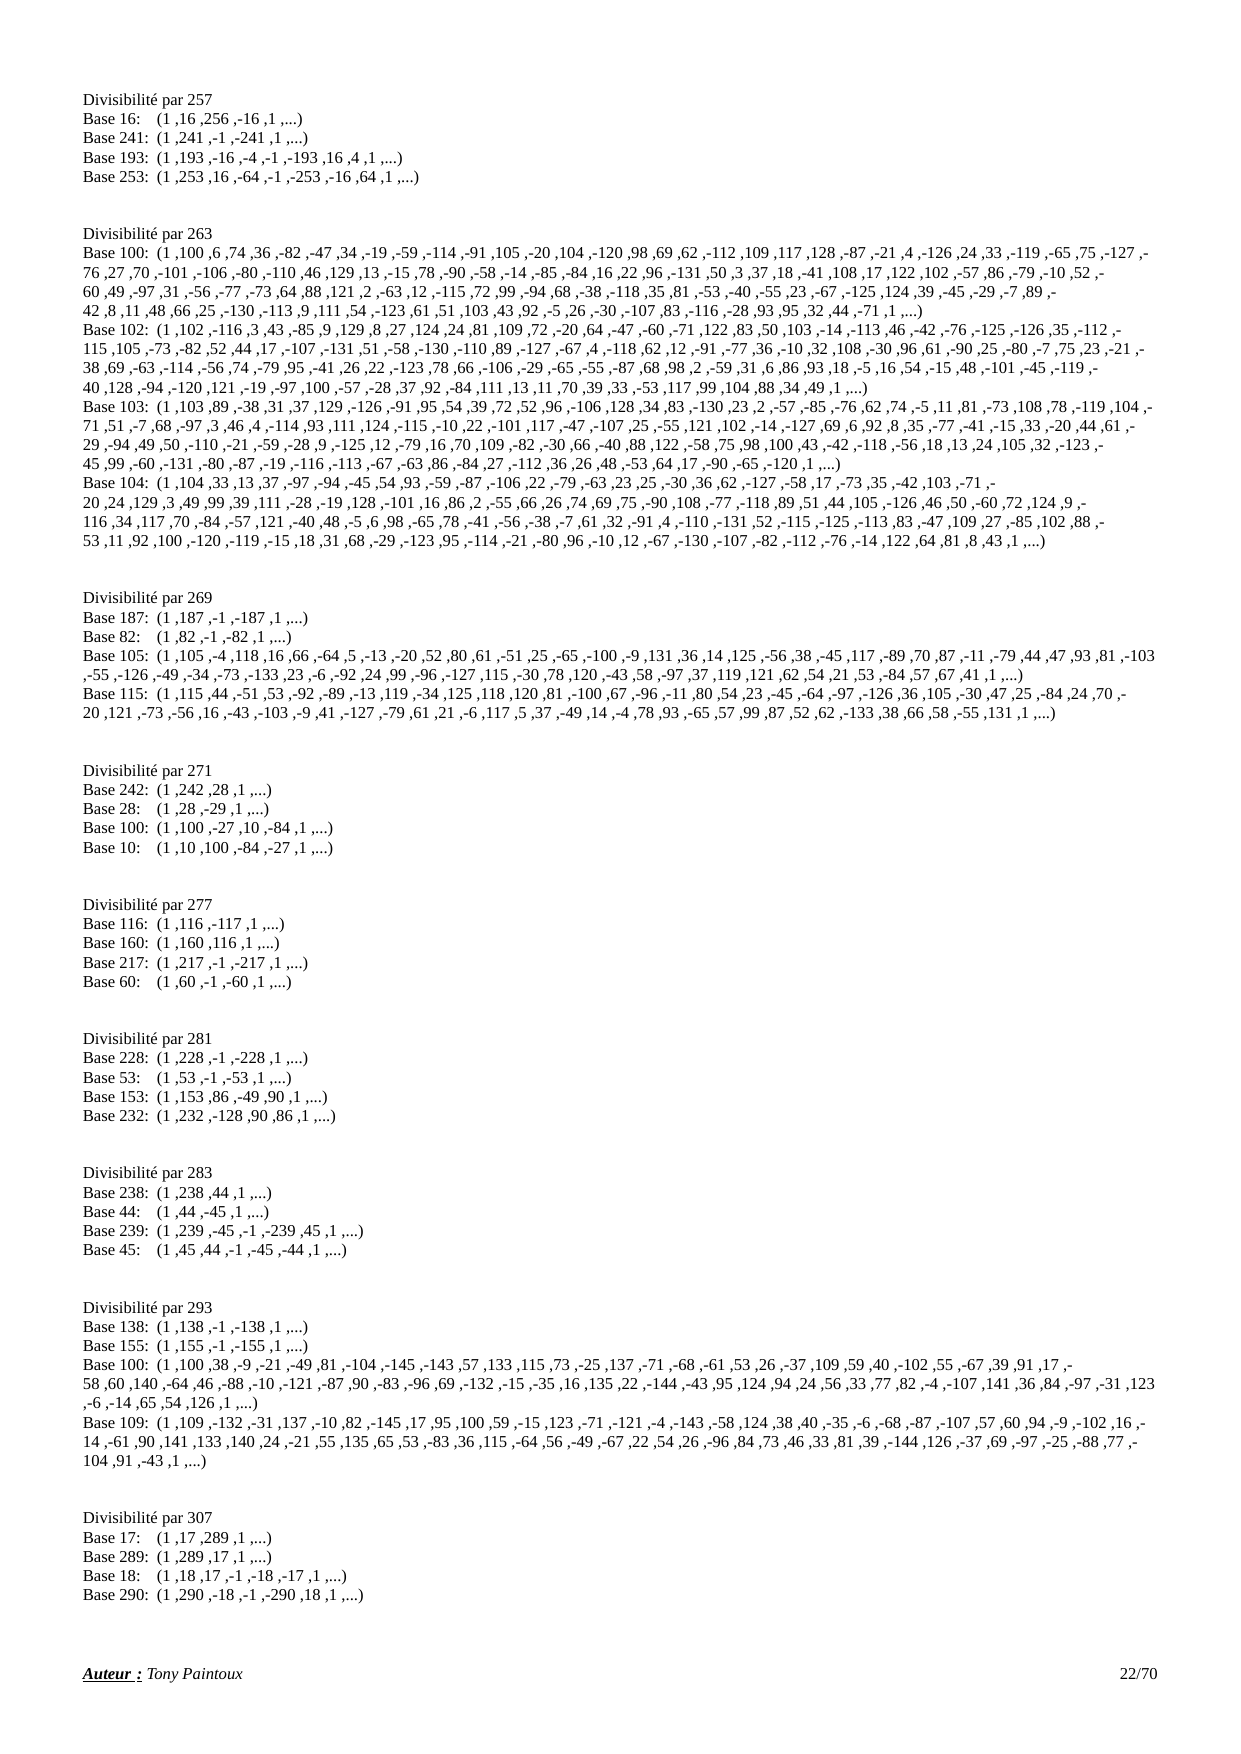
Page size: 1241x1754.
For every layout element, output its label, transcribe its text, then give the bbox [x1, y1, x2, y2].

text Base 241: (1 ,241 ,-1 ,-241 ,1 ,...) [83, 128, 1157, 147]
text Base 242: (1 ,242 ,28 ,1 ,...) [83, 780, 1157, 799]
text Base 45: (1 ,45 ,44 ,-1 ,-45 ,-44 ,1 ,...) [83, 1240, 1157, 1259]
text Base 138: (1 ,138 ,-1 ,-138 ,1 ,...) [83, 1317, 1157, 1336]
text Base 253: (1 ,253 ,16 ,-64 ,-1 ,-253 ,-16 ,64 ,1 ,...) [83, 167, 1157, 186]
text Base 100: (1 ,100 ,38 ,-9 ,-21 ,-49 ,81 ,-104 ,-145 ,-143 ,57 ,133 ,115 ,73 ,-25 ,137 ,-71 ,-68 ,-61 ,53 ,26 ,-37 ,109 ,59 ,40 ,-102 ,55 ,-67 ,39 ,91 ,17 ,-58 ,60 ,140 ,-64 ,46 ,-88 ,-10 ,-121 ,-87 ,90 ,-83 ,-96 ,69 ,-132 ,-15 ,-35 ,16 ,135 ,22 ,-144 ,-43 ,95 ,124 ,94 ,24 ,56 ,33 ,77 ,82 ,-4 ,-107 ,141 ,36 ,84 ,-97 ,-31 ,123 ,-6 ,-14 ,65 ,54 ,126 ,1 ,...) [83, 1355, 1157, 1412]
text Base 239: (1 ,239 ,-45 ,-1 ,-239 ,45 ,1 ,...) [83, 1221, 1157, 1240]
text Base 115: (1 ,115 ,44 ,-51 ,53 ,-92 ,-89 ,-13 ,119 ,-34 ,125 ,118 ,120 ,81 ,-100 ,67 ,-96 ,-11 ,80 ,54 ,23 ,-45 ,-64 ,-97 ,-126 ,36 ,105 ,-30 ,47 ,25 ,-84 ,24 ,70 ,-20 ,121 ,-73 ,-56 ,16 ,-43 ,-103 ,-9 ,41 ,-127 ,-79 ,61 ,21 ,-6 ,117 ,5 ,37 ,-49 ,14 ,-4 ,78 ,93 ,-65 ,57 ,99 ,87 ,52 ,62 ,-133 ,38 ,66 ,58 ,-55 ,131 ,1 ,...) [83, 684, 1157, 722]
text Divisibilité par 269 [83, 588, 1157, 607]
text Base 228: (1 ,228 ,-1 ,-228 ,1 ,...) [83, 1048, 1157, 1067]
text Base 232: (1 ,232 ,-128 ,90 ,86 ,1 ,...) [83, 1106, 1157, 1125]
text Divisibilité par 277 [83, 895, 1157, 914]
text Base 82: (1 ,82 ,-1 ,-82 ,1 ,...) [83, 627, 1157, 646]
text Base 193: (1 ,193 ,-16 ,-4 ,-1 ,-193 ,16 ,4 ,1 ,...) [83, 147, 1157, 167]
text Divisibilité par 257 [83, 90, 1157, 109]
text Base 103: (1 ,103 ,89 ,-38 ,31 ,37 ,129 ,-126 ,-91 ,95 ,54 ,39 ,72 ,52 ,96 ,-106 ,128 ,34 ,83 ,-130 ,23 ,2 ,-57 ,-85 ,-76 ,62 ,74 ,-5 ,11 ,81 ,-73 ,108 ,78 ,-119 ,104 ,-71 ,51 ,-7 ,68 ,-97 ,3 ,46 ,4 ,-114 ,93 ,111 ,124 ,-115 ,-10 ,22 ,-101 ,117 ,-47 ,-107 ,25 ,-55 ,121 ,102 ,-14 ,-127 ,69 ,6 ,92 ,8 ,35 ,-77 ,-41 ,-15 ,33 ,-20 ,44 ,61 ,-29 ,-94 ,49 ,50 ,-110 ,-21 ,-59 ,-28 ,9 ,-125 ,12 ,-79 ,16 ,70 ,109 ,-82 ,-30 ,66 ,-40 ,88 ,122 ,-58 ,75 ,98 ,100 ,43 ,-42 ,-118 ,-56 ,18 ,13 ,24 ,105 ,32 ,-123 ,-45 ,99 ,-60 ,-131 ,-80 ,-87 ,-19 ,-116 ,-113 ,-67 ,-63 ,86 ,-84 ,27 ,-112 ,36 ,26 ,48 ,-53 ,64 ,17 ,-90 ,-65 ,-120 ,1 ,...) [83, 397, 1157, 473]
text Divisibilité par 281 [83, 1029, 1157, 1048]
text Base 53: (1 ,53 ,-1 ,-53 ,1 ,...) [83, 1067, 1157, 1087]
text Divisibilité par 263 [83, 224, 1157, 243]
text Base 290: (1 ,290 ,-18 ,-1 ,-290 ,18 ,1 ,...) [83, 1585, 1157, 1604]
text Base 153: (1 ,153 ,86 ,-49 ,90 ,1 ,...) [83, 1087, 1157, 1106]
text Base 289: (1 ,289 ,17 ,1 ,...) [83, 1547, 1157, 1566]
text Divisibilité par 283 [83, 1163, 1157, 1182]
text Base 217: (1 ,217 ,-1 ,-217 ,1 ,...) [83, 952, 1157, 972]
text Base 16: (1 ,16 ,256 ,-16 ,1 ,...) [83, 109, 1157, 128]
text Divisibilité par 271 [83, 761, 1157, 780]
text Base 60: (1 ,60 ,-1 ,-60 ,1 ,...) [83, 972, 1157, 991]
text Base 160: (1 ,160 ,116 ,1 ,...) [83, 933, 1157, 952]
text Base 187: (1 ,187 ,-1 ,-187 ,1 ,...) [83, 607, 1157, 627]
text Base 18: (1 ,18 ,17 ,-1 ,-18 ,-17 ,1 ,...) [83, 1566, 1157, 1585]
text Base 238: (1 ,238 ,44 ,1 ,...) [83, 1182, 1157, 1202]
text Base 44: (1 ,44 ,-45 ,1 ,...) [83, 1202, 1157, 1221]
text Base 17: (1 ,17 ,289 ,1 ,...) [83, 1527, 1157, 1547]
text Base 28: (1 ,28 ,-29 ,1 ,...) [83, 799, 1157, 818]
text Base 105: (1 ,105 ,-4 ,118 ,16 ,66 ,-64 ,5 ,-13 ,-20 ,52 ,80 ,61 ,-51 ,25 ,-65 ,-100 ,-9 ,131 ,36 ,14 ,125 ,-56 ,38 ,-45 ,117 ,-89 ,70 ,87 ,-11 ,-79 ,44 ,47 ,93 ,81 ,-103 ,-55 ,-126 ,-49 ,-34 ,-73 ,-133 ,23 ,-6 ,-92 ,24 ,99 ,-96 ,-127 ,115 ,-30 ,78 ,120 ,-43 ,58 ,-97 ,37 ,119 ,121 ,62 ,54 ,21 ,53 ,-84 ,57 ,67 ,41 ,1 ,...) [83, 646, 1157, 684]
text Base 100: (1 ,100 ,-27 ,10 ,-84 ,1 ,...) [83, 818, 1157, 837]
text Base 102: (1 ,102 ,-116 ,3 ,43 ,-85 ,9 ,129 ,8 ,27 ,124 ,24 ,81 ,109 ,72 ,-20 ,64 ,-47 ,-60 ,-71 ,122 ,83 ,50 ,103 ,-14 ,-113 ,46 ,-42 ,-76 ,-125 ,-126 ,35 ,-112 ,-115 ,105 ,-73 ,-82 ,52 ,44 ,17 ,-107 ,-131 ,51 ,-58 ,-130 ,-110 ,89 ,-127 ,-67 ,4 ,-118 ,62 ,12 ,-91 ,-77 ,36 ,-10 ,32 ,108 ,-30 ,96 ,61 ,-90 ,25 ,-80 ,-7 ,75 ,23 ,-21 ,-38 ,69 ,-63 ,-114 ,-56 ,74 ,-79 ,95 ,-41 ,26 ,22 ,-123 ,78 ,66 ,-106 ,-29 ,-65 ,-55 ,-87 ,68 ,98 ,2 ,-59 ,31 ,6 ,86 ,93 ,18 ,-5 ,16 ,54 ,-15 ,48 ,-101 ,-45 ,-119 ,-40 ,128 ,-94 ,-120 ,121 ,-19 ,-97 ,100 ,-57 ,-28 ,37 ,92 ,-84 ,111 ,13 ,11 ,70 ,39 ,33 ,-53 ,117 ,99 ,104 ,88 ,34 ,49 ,1 ,...) [83, 320, 1157, 397]
text Base 155: (1 ,155 ,-1 ,-155 ,1 ,...) [83, 1336, 1157, 1355]
text Divisibilité par 307 [83, 1508, 1157, 1527]
text Base 10: (1 ,10 ,100 ,-84 ,-27 ,1 ,...) [83, 837, 1157, 857]
text Base 100: (1 ,100 ,6 ,74 ,36 ,-82 ,-47 ,34 ,-19 ,-59 ,-114 ,-91 ,105 ,-20 ,104 ,-120 ,98 ,69 ,62 ,-112 ,109 ,117 ,128 ,-87 ,-21 ,4 ,-126 ,24 ,33 ,-119 ,-65 ,75 ,-127 ,-76 ,27 ,70 ,-101 ,-106 ,-80 ,-110 ,46 ,129 ,13 ,-15 ,78 ,-90 ,-58 ,-14 ,-85 ,-84 ,16 ,22 ,96 ,-131 ,50 ,3 ,37 ,18 ,-41 ,108 ,17 ,122 ,102 ,-57 ,86 ,-79 ,-10 ,52 ,-60 ,49 ,-97 ,31 ,-56 ,-77 ,-73 ,64 ,88 ,121 ,2 ,-63 ,12 ,-115 ,72 ,99 ,-94 ,68 ,-38 ,-118 ,35 ,81 ,-53 ,-40 ,-55 ,23 ,-67 ,-125 ,124 ,39 ,-45 ,-29 ,-7 ,89 ,-42 ,8 ,11 ,48 ,66 ,25 ,-130 ,-113 ,9 ,111 ,54 ,-123 ,61 ,51 ,103 ,43 ,92 ,-5 ,26 ,-30 ,-107 ,83 ,-116 ,-28 ,93 ,95 ,32 ,44 ,-71 ,1 ,...) [83, 243, 1157, 320]
text Base 109: (1 ,109 ,-132 ,-31 ,137 ,-10 ,82 ,-145 ,17 ,95 ,100 ,59 ,-15 ,123 ,-71 ,-121 ,-4 ,-143 ,-58 ,124 ,38 ,40 ,-35 ,-6 ,-68 ,-87 ,-107 ,57 ,60 ,94 ,-9 ,-102 ,16 ,-14 ,-61 ,90 ,141 ,133 ,140 ,24 ,-21 ,55 ,135 ,65 ,53 ,-83 ,36 ,115 ,-64 ,56 ,-49 ,-67 ,22 ,54 ,26 ,-96 ,84 ,73 ,46 ,33 ,81 ,39 ,-144 ,126 ,-37 ,69 ,-97 ,-25 ,-88 ,77 ,-104 ,91 ,-43 ,1 ,...) [83, 1412, 1157, 1470]
text Divisibilité par 293 [83, 1297, 1157, 1317]
text Base 116: (1 ,116 ,-117 ,1 ,...) [83, 914, 1157, 933]
text Base 104: (1 ,104 ,33 ,13 ,37 ,-97 ,-94 ,-45 ,54 ,93 ,-59 ,-87 ,-106 ,22 ,-79 ,-63 ,23 ,25 ,-30 ,36 ,62 ,-127 ,-58 ,17 ,-73 ,35 ,-42 ,103 ,-71 ,-20 ,24 ,129 ,3 ,49 ,99 ,39 ,111 ,-28 ,-19 ,128 ,-101 ,16 ,86 ,2 ,-55 ,66 ,26 ,74 ,69 ,75 ,-90 ,108 ,-77 ,-118 ,89 ,51 ,44 ,105 ,-126 ,46 ,50 ,-60 ,72 ,124 ,9 ,-116 ,34 ,117 ,70 ,-84 ,-57 ,121 ,-40 ,48 ,-5 ,6 ,98 ,-65 ,78 ,-41 ,-56 ,-38 ,-7 ,61 ,32 ,-91 ,4 ,-110 ,-131 ,52 ,-115 ,-125 ,-113 ,83 ,-47 ,109 ,27 ,-85 ,102 ,88 ,-53 ,11 ,92 ,100 ,-120 ,-119 ,-15 ,18 ,31 ,68 ,-29 ,-123 ,95 ,-114 ,-21 ,-80 ,96 ,-10 ,12 ,-67 ,-130 ,-107 ,-82 ,-112 ,-76 ,-14 ,122 ,64 ,81 ,8 ,43 ,1 ,...) [83, 473, 1157, 550]
